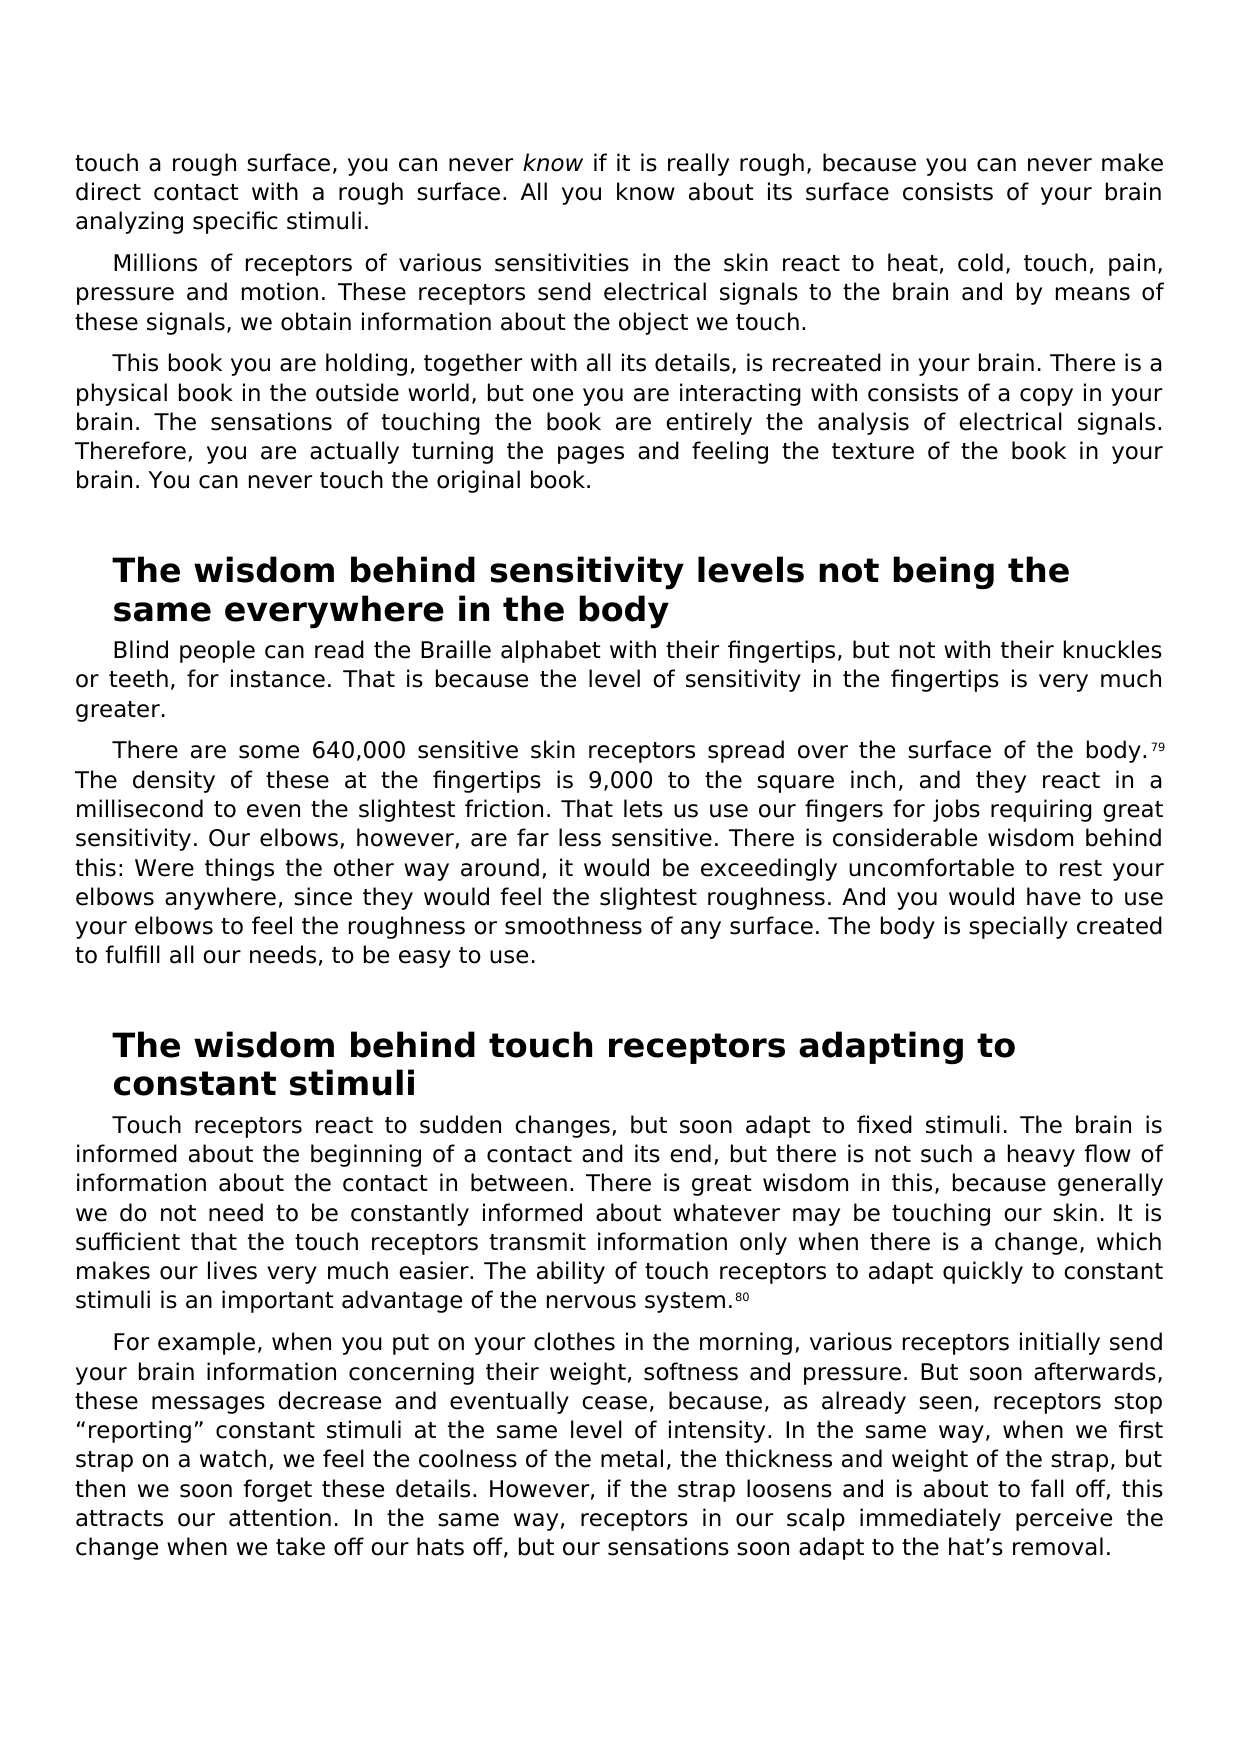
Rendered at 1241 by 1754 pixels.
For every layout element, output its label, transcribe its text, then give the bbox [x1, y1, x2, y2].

text There are some 640,000 sensitive skin receptors spread over the surface of the body.79 The density of these at the fingertips is 9,000 to the square inch, and they react in a millisecond to even the slightest friction. That lets us use our fingers for jobs requiring great sensitivity. Our elbows, however, are far less sensitive. There is considerable wisdom behind this: Were things the other way around, it would be exceedingly uncomfortable to rest your elbows anywhere, since they would feel the slightest roughness. And you would have to use your elbows to feel the roughness or smoothness of any surface. The body is specially created to fulfill all our needs, to be easy to use. [75, 738, 1165, 969]
text Touch receptors react to sudden changes, but soon adapt to fixed stimuli. The brain is informed about the beginning of a contact and its end, but there is not such a heavy flow of information about the contact in between. There is great wisdom in this, because generally we do not need to be constantly informed about whatever may be touching our skin. It is sufficient that the touch receptors transmit information only when there is a change, which makes our lives very much easier. The ability of touch receptors to adapt quickly to constant stimuli is an important advantage of the nervous system.80 [75, 1112, 1165, 1314]
text Blind people can read the Braille alphabet with their fingertips, but not with their knuckles or teeth, for instance. That is because the level of sensitivity in the fingertips is very much greater. [75, 637, 1165, 722]
subtitle The wisdom behind sensitivity levels not being the same everywhere in the body [112, 551, 1165, 629]
subtitle The wisdom behind touch receptors adapting to constant stimuli [112, 1026, 1165, 1104]
text touch a rough surface, you can never know if it is really rough, because you can never make direct contact with a rough surface. All you know about its surface consists of your brain analyzing specific stimuli. [75, 150, 1165, 235]
text For example, when you put on your clothes in the morning, various receptors initially send your brain information concerning their weight, softness and pressure. But soon afterwards, these messages decrease and eventually cease, because, as already seen, receptors stop “reporting” constant stimuli at the same level of intensity. In the same way, when we first strap on a watch, we feel the coolness of the metal, the thickness and weight of the strap, but then we soon forget these details. However, if the strap loosens and is about to fall off, this attracts our attention. In the same way, receptors in our scalp immediately perceive the change when we take off our hats off, but our sensations soon adapt to the hat’s removal. [75, 1329, 1165, 1561]
text Millions of receptors of various sensitivities in the skin react to heat, cold, touch, pain, pressure and motion. These receptors send electrical signals to the brain and by means of these signals, we obtain information about the object we touch. [75, 250, 1165, 336]
text This book you are holding, together with all its details, is recreated in your brain. There is a physical book in the outside world, but one you are interacting with consists of a copy in your brain. The sensations of touching the book are entirely the analysis of electrical signals. Therefore, you are actually turning the pages and feeling the texture of the book in your brain. You can never touch the original book. [75, 351, 1165, 494]
